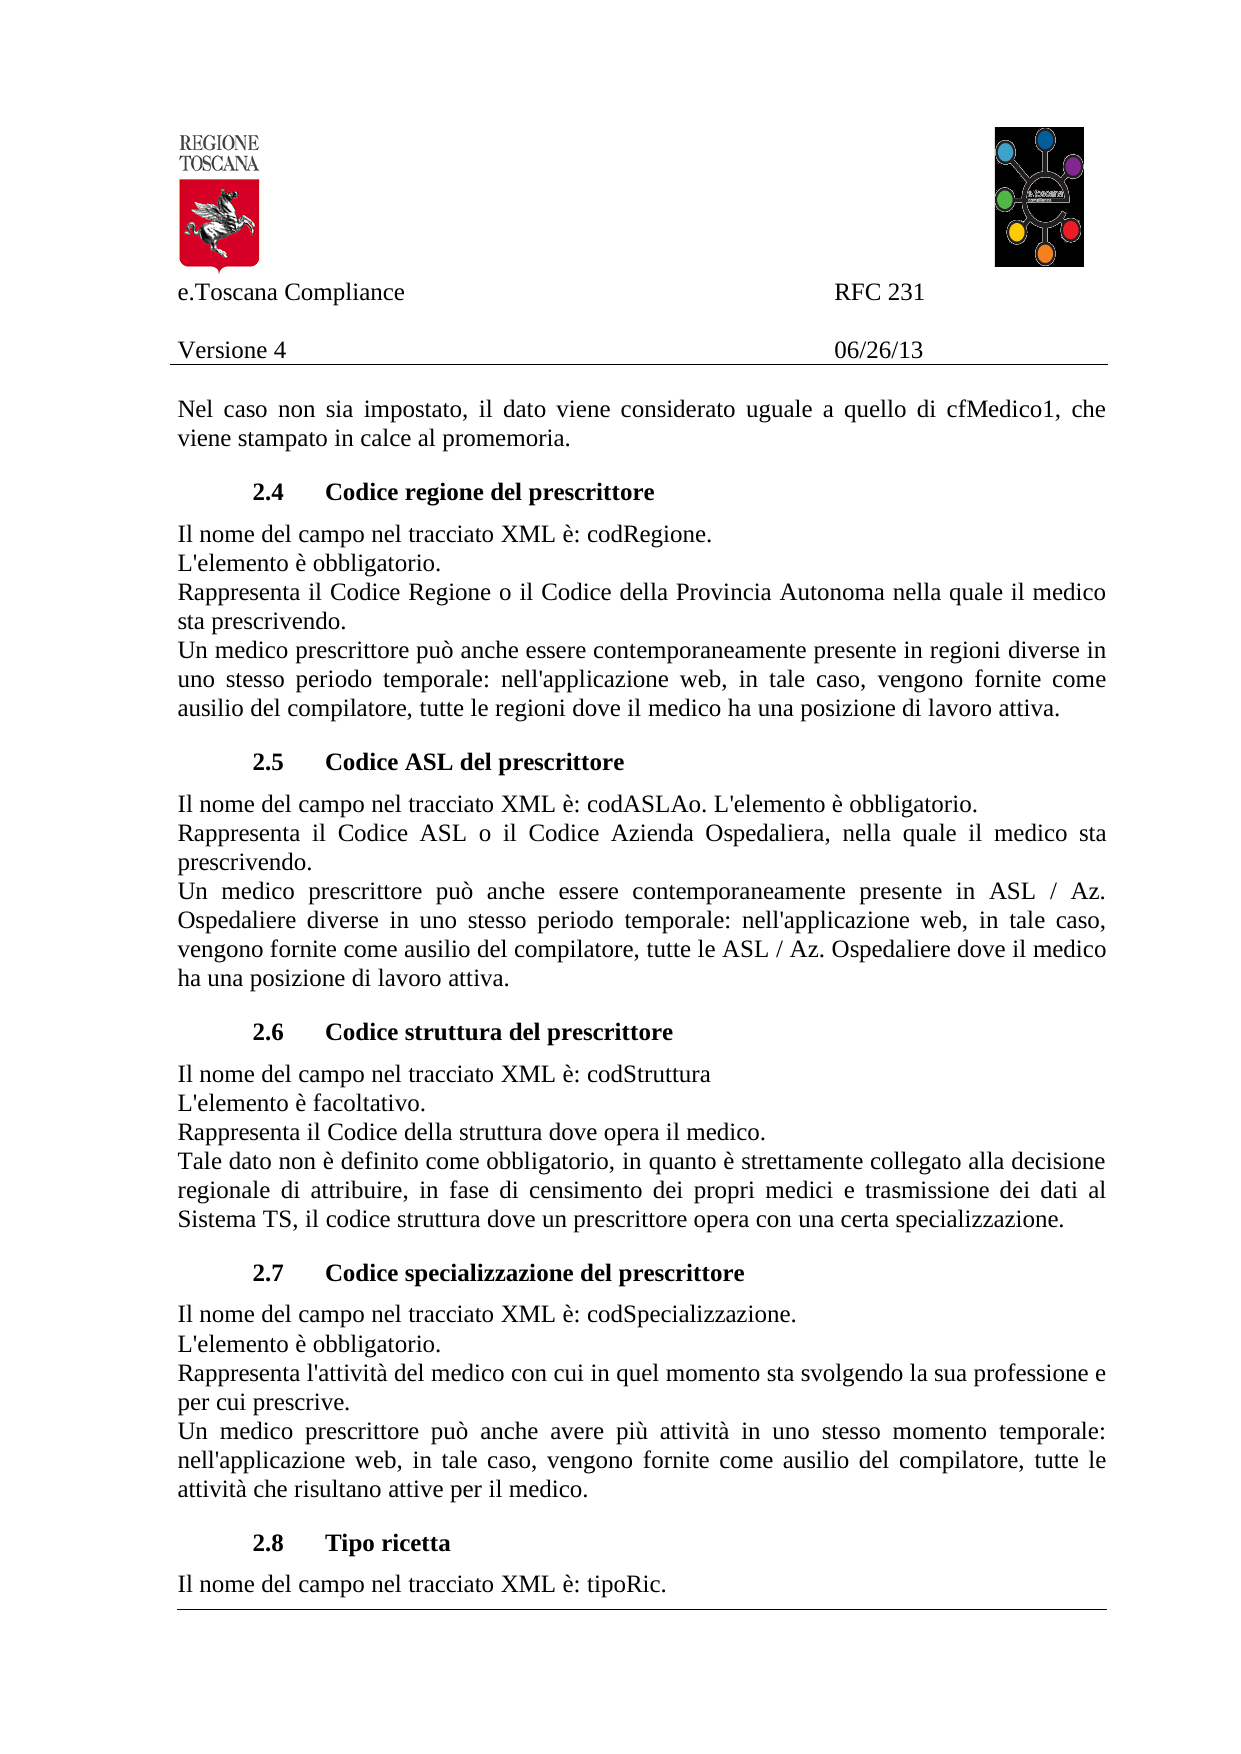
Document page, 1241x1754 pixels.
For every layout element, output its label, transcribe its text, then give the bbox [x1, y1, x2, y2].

text Il nome del campo nel tracciato XML è: codSpecializzazione. [177, 1299, 1107, 1328]
text Il nome del campo nel tracciato XML è: tipoRic. [177, 1569, 1107, 1598]
picture [178, 133, 260, 277]
text Il nome del campo nel tracciato XML è: codRegione. [177, 518, 1107, 547]
text Un medico prescrittore può anche avere più attività in uno stesso momento temporale: nell'applicazione web, in tale caso, vengono fornite come ausilio del compilatore, tutte le attività che risultano attive per il medico. [177, 1416, 1107, 1503]
text Un medico prescrittore può anche essere contemporaneamente presente in regioni diverse in uno stesso periodo temporale: nell'applicazione web, in tale caso, vengono fornite come ausilio del compilatore, tutte le regioni dove il medico ha una posizione di lavoro attiva. [177, 635, 1107, 722]
text Rappresenta l'attività del medico con cui in quel momento sta svolgendo la sua professione e per cui prescrive. [177, 1357, 1107, 1416]
subtitle Codice specializzazione del prescrittore [252, 1258, 1107, 1287]
text L'elemento è obbligatorio. [177, 547, 1107, 577]
subtitle Codice ASL del prescrittore [252, 747, 1107, 776]
subtitle Codice struttura del prescrittore [252, 1017, 1107, 1046]
text Il nome del campo nel tracciato XML è: codStruttura [177, 1058, 1107, 1087]
text L'elemento è obbligatorio. [177, 1328, 1107, 1357]
subtitle Codice regione del prescrittore [252, 477, 1107, 506]
subtitle Tipo ricetta [252, 1528, 1107, 1557]
text Nel caso non sia impostato, il dato viene considerato uguale a quello di cfMedico1, che viene stampato in calce al promemoria. [177, 394, 1107, 452]
text Rappresenta il Codice Regione o il Codice della Provincia Autonoma nella quale il medico sta prescrivendo. [177, 577, 1107, 635]
text Tale dato non è definito come obbligatorio, in quanto è strettamente collegato alla decisione regionale di attribuire, in fase di censimento dei propri medici e trasmissione dei dati al Sistema TS, il codice struttura dove un prescrittore opera con una certa specializzazione. [177, 1146, 1107, 1233]
text Il nome del campo nel tracciato XML è: codASLAo. L'elemento è obbligatorio. [177, 788, 1107, 817]
text Rappresenta il Codice ASL o il Codice Azienda Ospedaliera, nella quale il medico sta prescrivendo. [177, 817, 1107, 876]
text Rappresenta il Codice della struttura dove opera il medico. [177, 1117, 1107, 1146]
text L'elemento è facoltativo. [177, 1087, 1107, 1117]
text Un medico prescrittore può anche essere contemporaneamente presente in ASL / Az. Ospedaliere diverse in uno stesso periodo temporale: nell'applicazione web, in tale caso, vengono fornite come ausilio del compilatore, tutte le ASL / Az. Ospedaliere dove il medico ha una posizione di lavoro attiva. [177, 876, 1107, 992]
